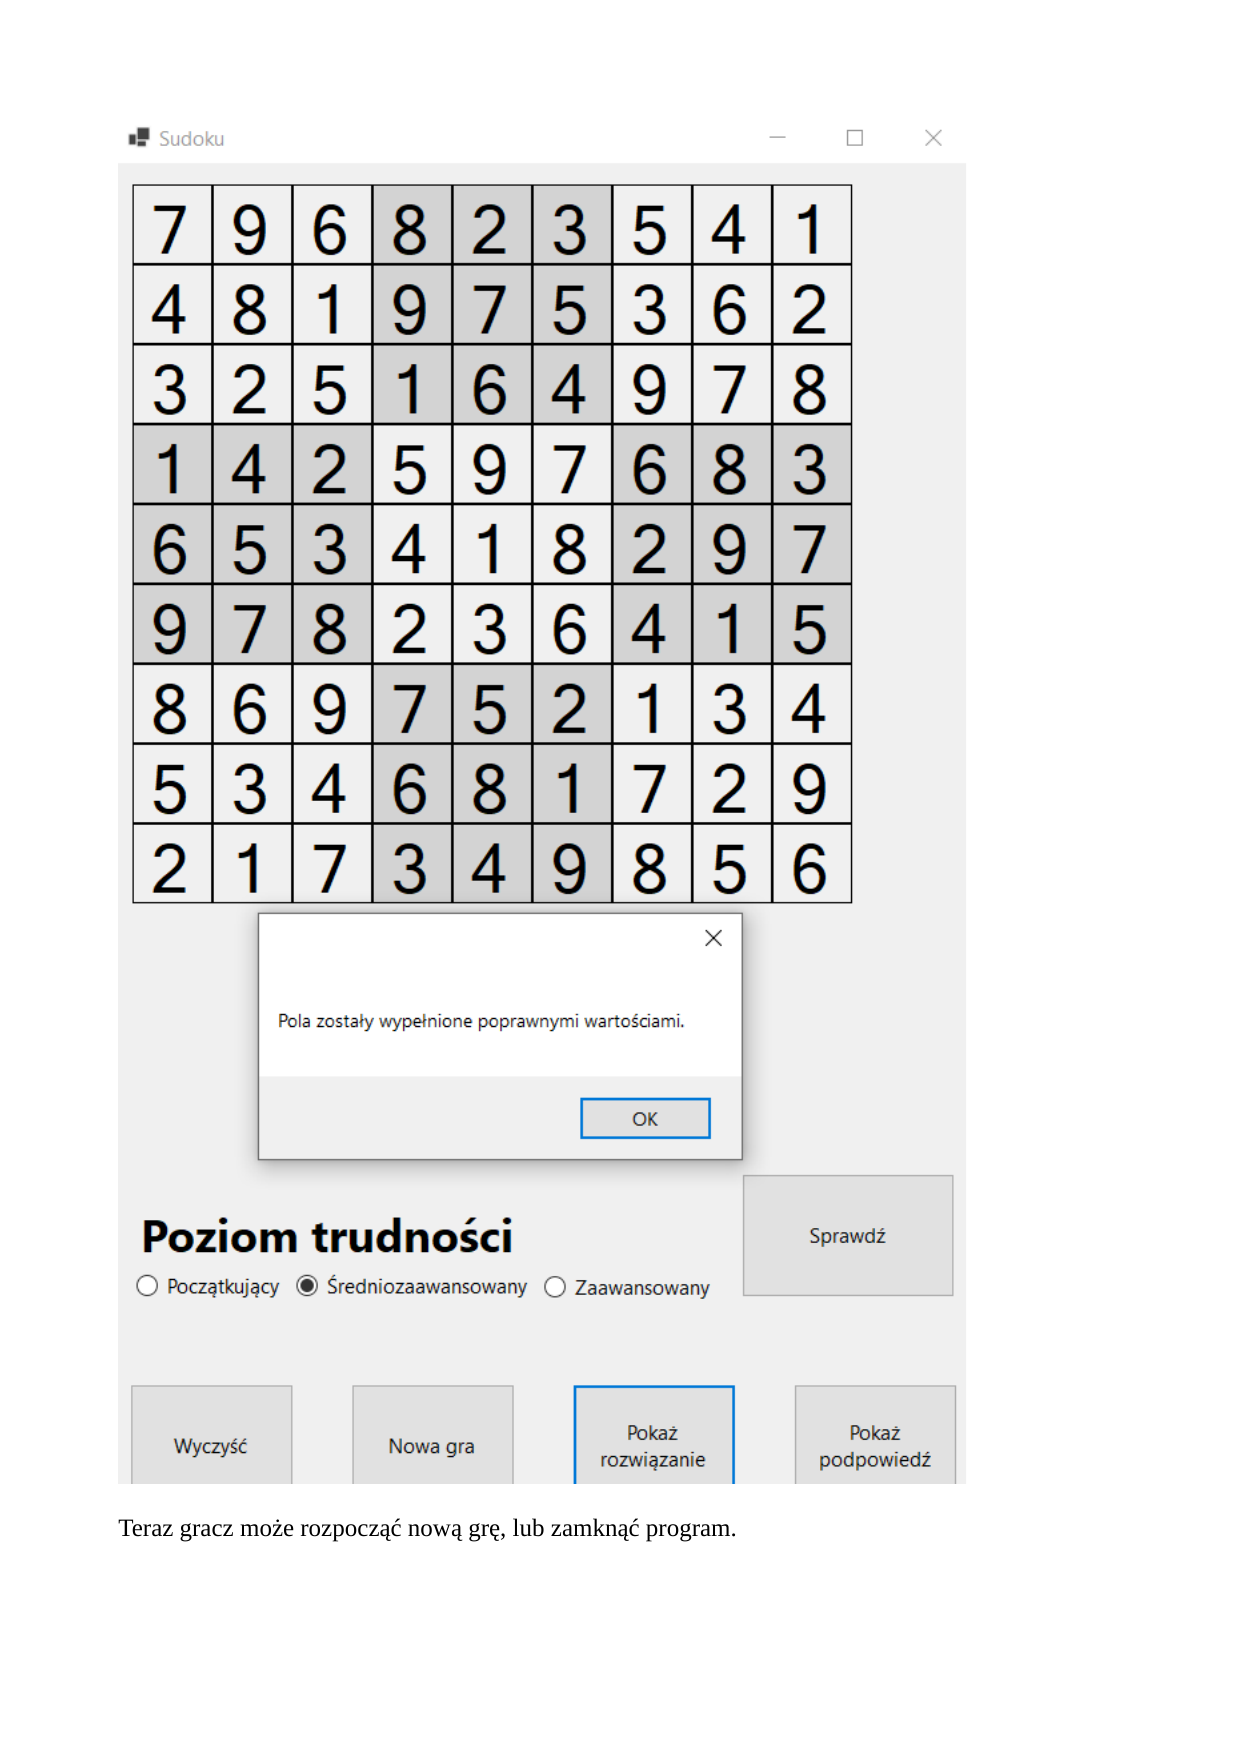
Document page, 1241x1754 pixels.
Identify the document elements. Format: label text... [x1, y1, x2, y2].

picture [118, 118, 967, 1484]
text Teraz gracz może rozpocząć nową grę, lub zamknąć program. [118, 1513, 1122, 1542]
